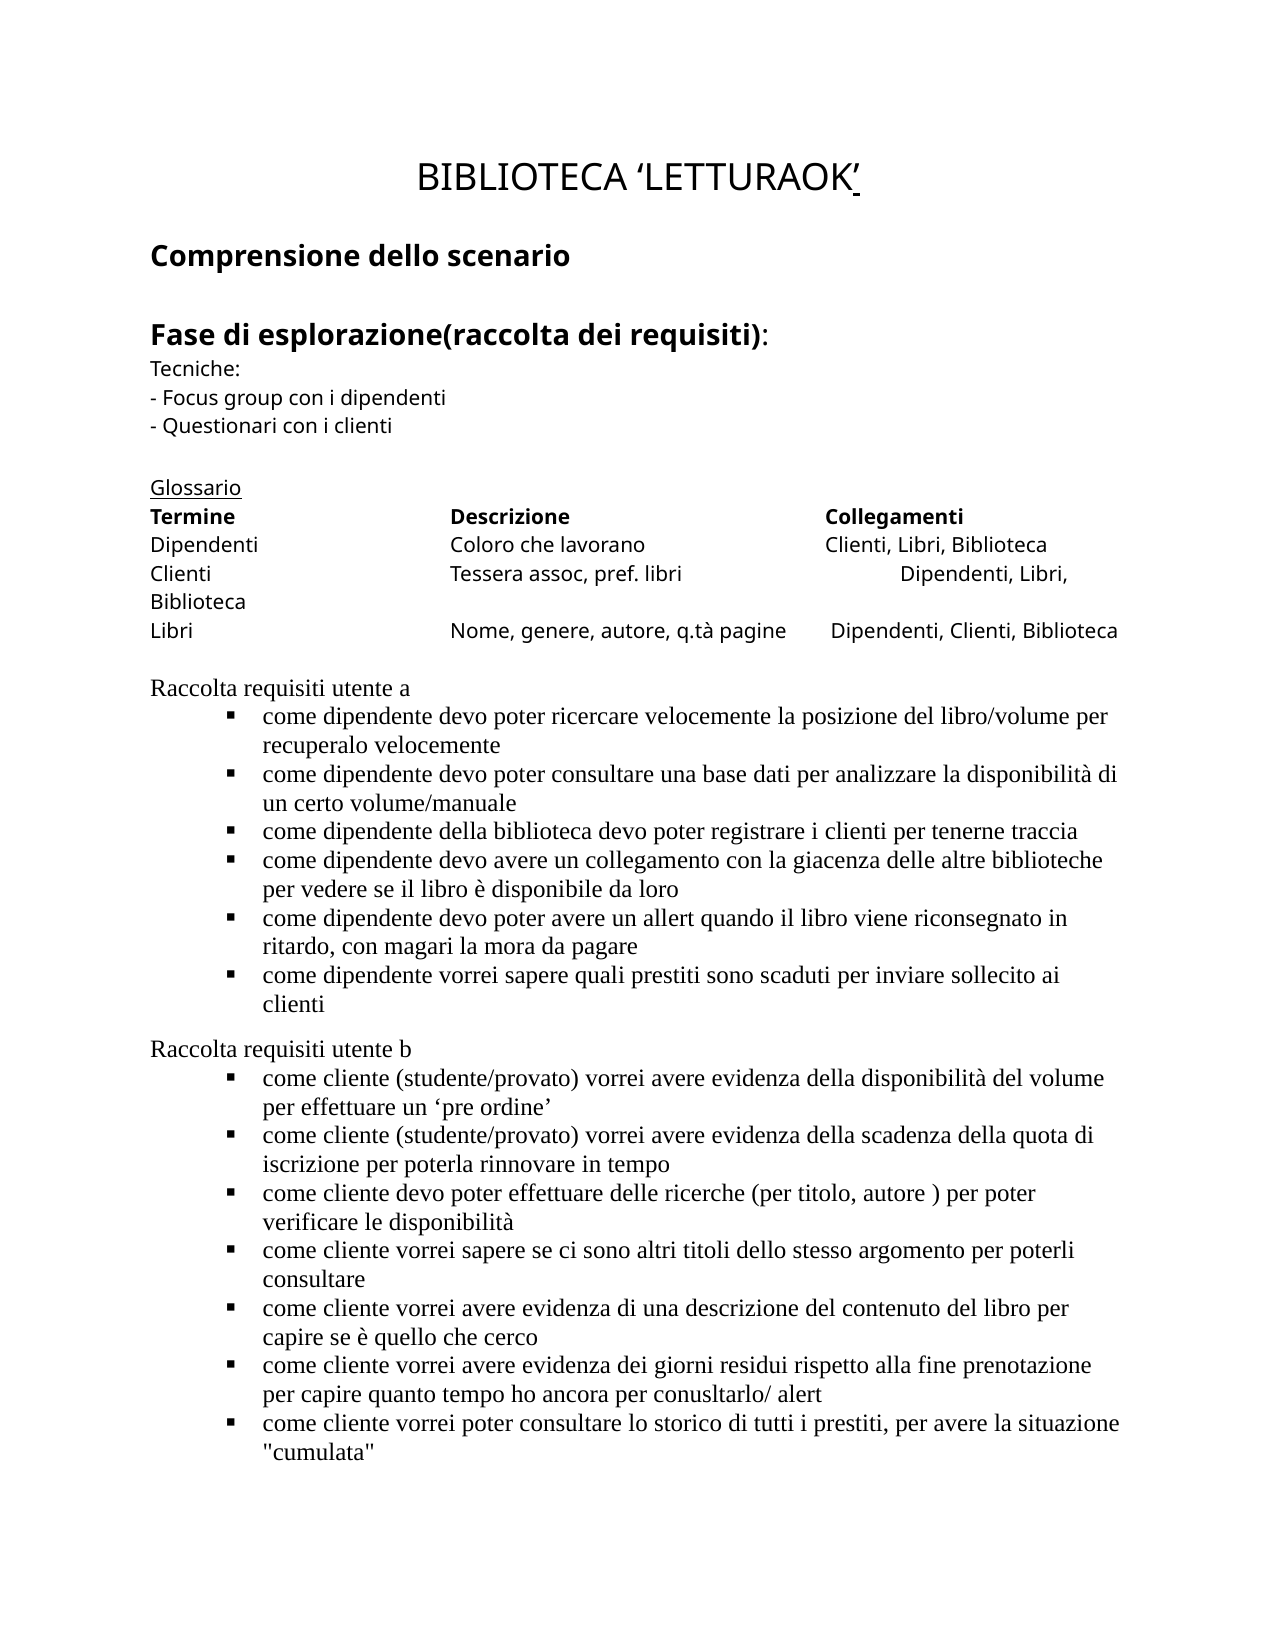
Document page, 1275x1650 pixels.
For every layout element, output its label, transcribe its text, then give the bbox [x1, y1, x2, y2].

text Glossario [150, 473, 1125, 502]
list come cliente vorrei sapere se ci sono altri titoli dello stesso argomento per poterli consultare [225, 1236, 1125, 1293]
text Tecniche: [150, 354, 1125, 383]
text Dipendenti Coloro che lavorano Clienti, Libri, Biblioteca [150, 530, 1125, 559]
text Comprensione dello scenario [150, 235, 1125, 275]
list come cliente (studente/provato) vorrei avere evidenza della scadenza della quota di iscrizione per poterla rinnovare in tempo [225, 1121, 1125, 1178]
list come dipendente devo poter consultare una base dati per analizzare la disponibilità di un certo volume/manuale [225, 759, 1125, 816]
list come cliente vorrei avere evidenza dei giorni residui rispetto alla fine prenotazione per capire quanto tempo ho ancora per conusltarlo/ alert [225, 1351, 1125, 1408]
text Libri Nome, genere, autore, q.tà pagine Dipendenti, Clienti, Biblioteca [150, 616, 1125, 644]
text Raccolta requisiti utente b [150, 1034, 1125, 1063]
text Termine Descrizione Collegamenti [150, 502, 1125, 530]
list come dipendente della biblioteca devo poter registrare i clienti per tenerne traccia [225, 816, 1125, 845]
list come cliente vorrei poter consultare lo storico di tutti i prestiti, per avere la situazione "cumulata" [225, 1408, 1125, 1466]
list come dipendente devo poter avere un allert quando il libro viene riconsegnato in ritardo, con magari la mora da pagare [225, 903, 1125, 960]
text BIBLIOTECA ‘LETTURAOK’ [150, 150, 1125, 201]
list come dipendente devo avere un collegamento con la giacenza delle altre biblioteche per vedere se il libro è disponibile da loro [225, 845, 1125, 903]
list come cliente (studente/provato) vorrei avere evidenza della disponibilità del volume per effettuare un ‘pre ordine’ [225, 1063, 1125, 1121]
text Clienti Tessera assoc, pref. libri Dipendenti, Libri, Biblioteca [150, 559, 1125, 616]
text Fase di esplorazione(raccolta dei requisiti): [150, 314, 1125, 354]
text - Focus group con i dipendenti [150, 383, 1125, 411]
list come dipendente devo poter ricercare velocemente la posizione del libro/volume per recuperalo velocemente [225, 701, 1125, 759]
text Raccolta requisiti utente a [150, 673, 1125, 701]
text - Questionari con i clienti [150, 411, 1125, 439]
list come dipendente vorrei sapere quali prestiti sono scaduti per inviare sollecito ai clienti [225, 960, 1125, 1018]
list come cliente devo poter effettuare delle ricerche (per titolo, autore ) per poter verificare le disponibilità [225, 1178, 1125, 1236]
list come cliente vorrei avere evidenza di una descrizione del contenuto del libro per capire se è quello che cerco [225, 1293, 1125, 1351]
